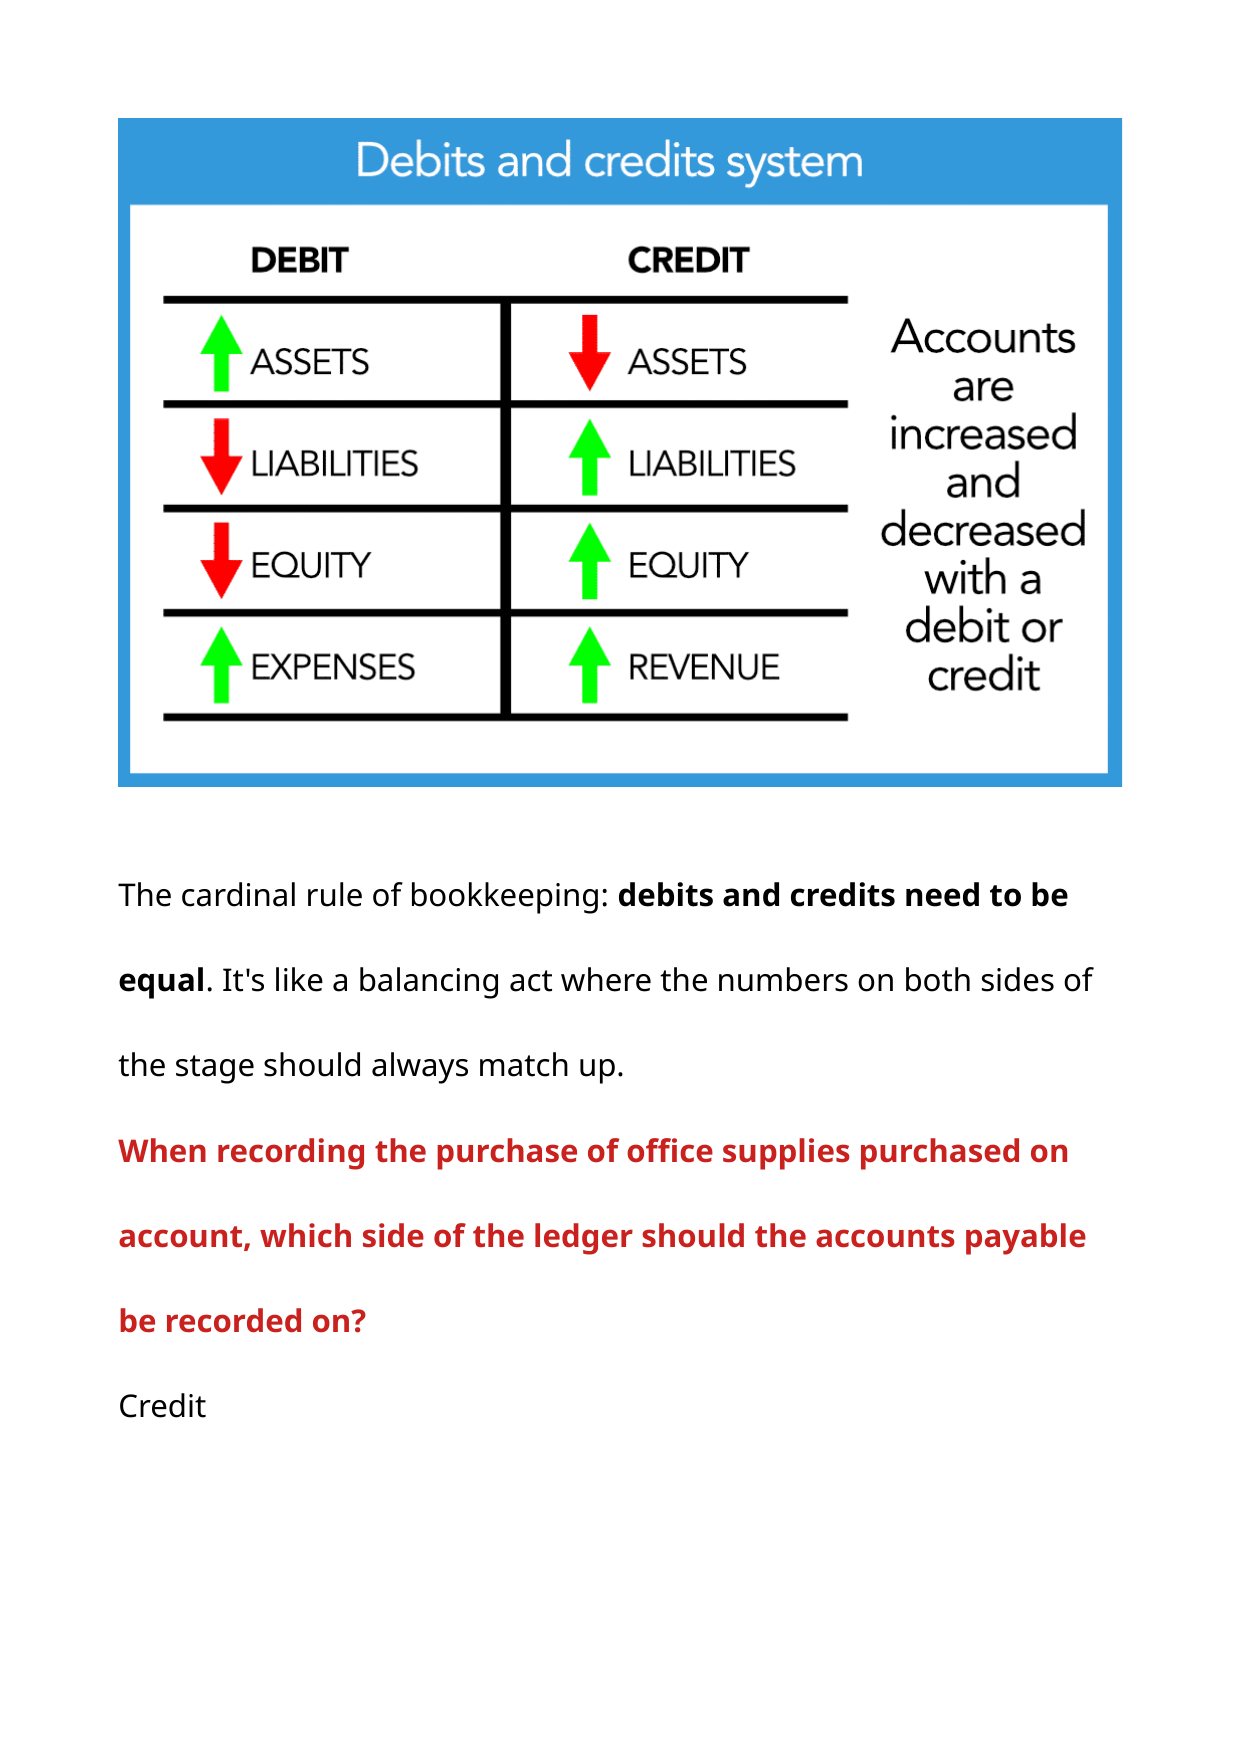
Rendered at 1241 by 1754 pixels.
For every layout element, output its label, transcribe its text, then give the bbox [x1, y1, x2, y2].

text The cardinal rule of bookkeeping: debits and credits need to be equal. It's like a balancing act where the numbers on both sides of the stage should always match up. [118, 873, 1122, 1086]
text Credit [118, 1384, 1122, 1427]
text When recording the purchase of office supplies purchased on account, which side of the ledger should the accounts payable be recorded on? [118, 1128, 1122, 1342]
picture [118, 118, 1123, 787]
